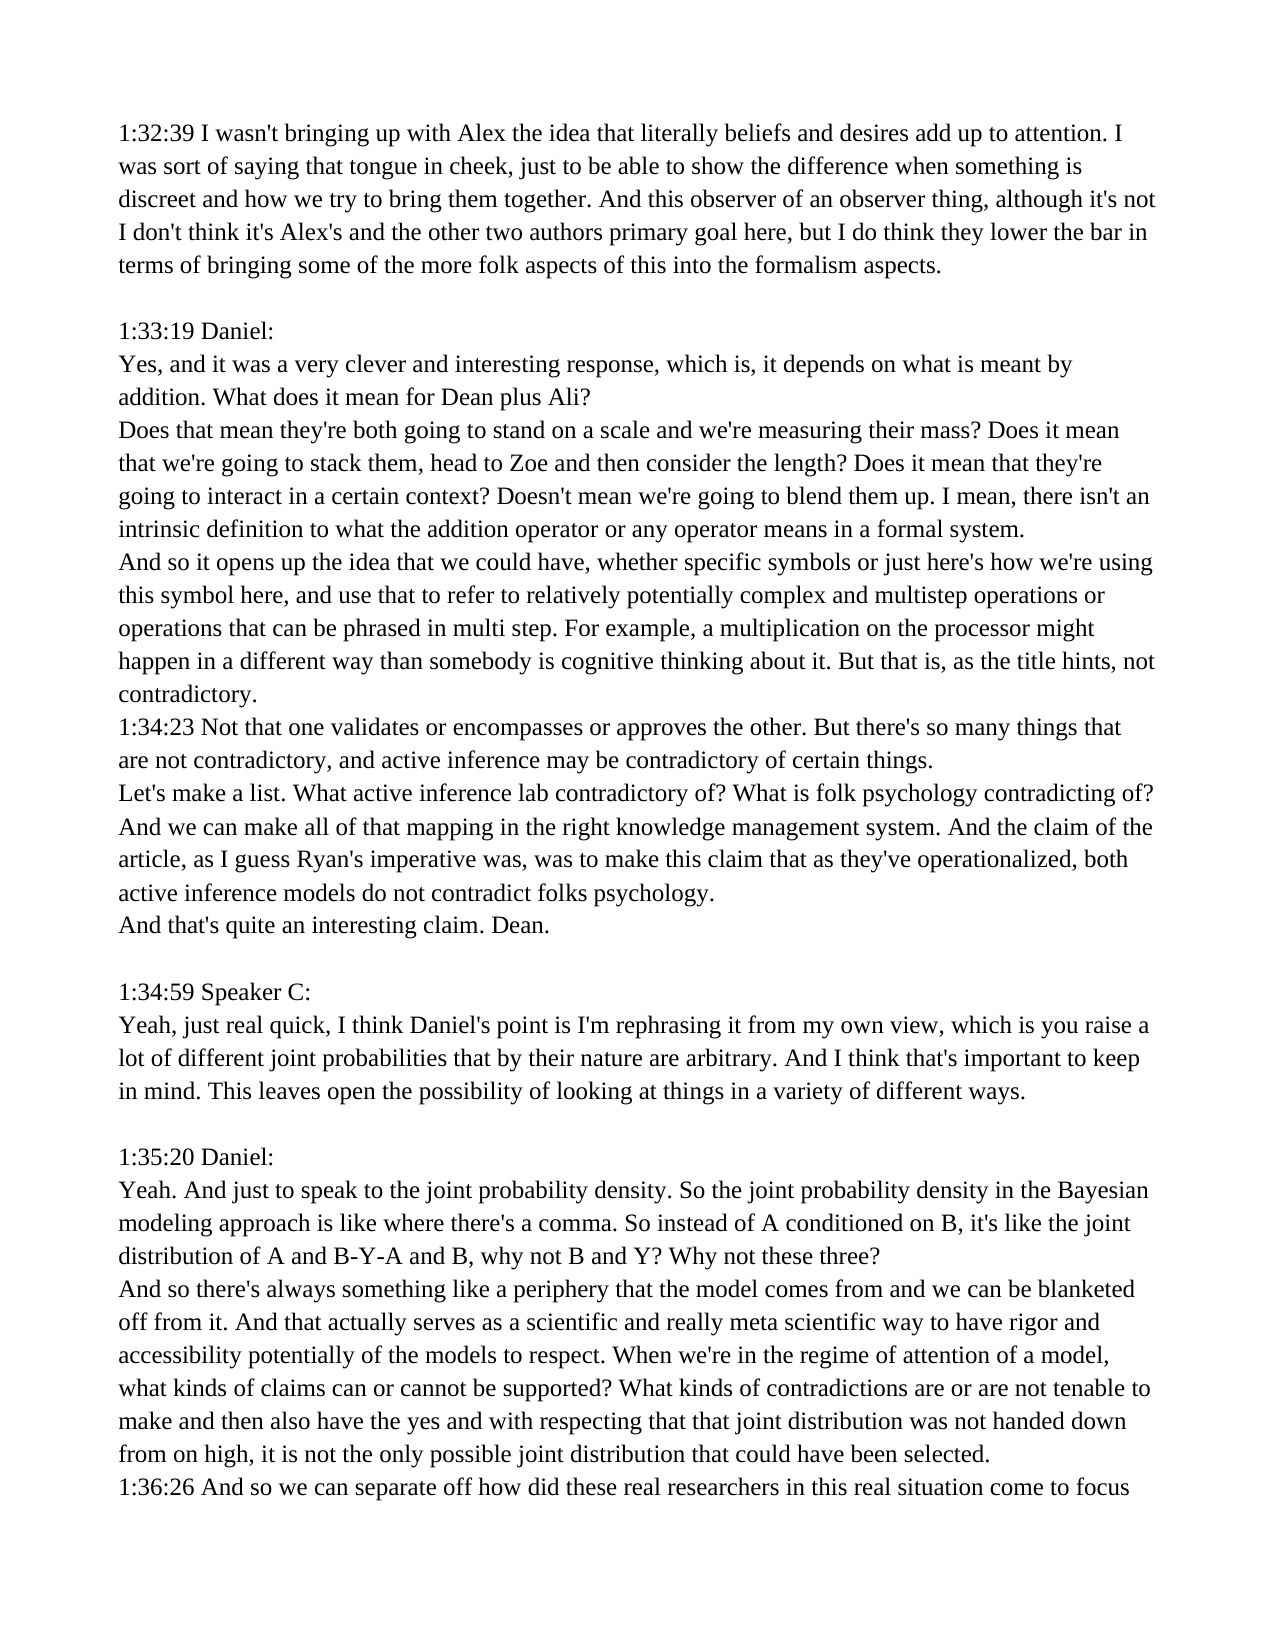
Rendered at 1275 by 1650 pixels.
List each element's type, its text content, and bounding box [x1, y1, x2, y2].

text 1:34:23 Not that one validates or encompasses or approves the other. But there's so many things that are not contradictory, and active inference may be contradictory of certain things. [118, 712, 1157, 774]
text 1:32:39 I wasn't bringing up with Alex the idea that literally beliefs and desires add up to attention. I was sort of saying that tongue in cheek, just to be able to show the difference when something is discreet and how we try to bring them together. And this observer of an observer thing, although it's not I don't think it's Alex's and the other two authors primary goal here, but I do think they lower the bar in terms of bringing some of the more folk aspects of this into the formalism aspects. [118, 118, 1157, 279]
text Does that mean they're both going to stand on a scale and we're measuring their mass? Does it mean that we're going to stack them, head to Zoe and then consider the length? Does it mean that they're going to interact in a certain context? Doesn't mean we're going to blend them up. I mean, there isn't an intrinsic definition to what the addition operator or any operator means in a formal system. [118, 415, 1157, 543]
text And so there's always something like a periphery that the model comes from and we can be blanketed off from it. And that actually serves as a scientific and really meta scientific way to have rigor and accessibility potentially of the models to respect. When we're in the regime of attention of a model, what kinds of claims can or cannot be supported? What kinds of contradictions are or are not tenable to make and then also have the yes and with respecting that that joint distribution was not handed down from on high, it is not the only possible joint distribution that could have been selected. [118, 1274, 1157, 1468]
text 1:36:26 And so we can separate off how did these real researchers in this real situation come to focus [118, 1472, 1157, 1501]
text Yes, and it was a very clever and interesting response, which is, it depends on what is meant by addition. What does it mean for Dean plus Ali? [118, 349, 1157, 411]
text Yeah, just real quick, I think Daniel's point is I'm rephrasing it from my own view, which is you raise a lot of different joint probabilities that by their nature are arbitrary. And I think that's important to keep in mind. This leaves open the possibility of looking at things in a variety of different ways. [118, 1010, 1157, 1104]
text 1:34:59 Speaker C: [118, 977, 1157, 1005]
text Let's make a list. What active inference lab contradictory of? What is folk psychology contradicting of? And we can make all of that mapping in the right knowledge management system. And the claim of the article, as I guess Ryan's imperative was, was to make this claim that as they've operationalized, both active inference models do not contradict folks psychology. [118, 778, 1157, 906]
text 1:35:20 Daniel: [118, 1142, 1157, 1171]
text And that's quite an interesting claim. Dean. [118, 911, 1157, 939]
text 1:33:19 Daniel: [118, 316, 1157, 345]
text And so it opens up the idea that we could have, whether specific symbols or just here's how we're using this symbol here, and use that to refer to relatively potentially complex and multistep operations or operations that can be phrased in multi step. For example, a multiplication on the processor might happen in a different way than somebody is cognitive thinking about it. But that is, as the title hints, not contradictory. [118, 547, 1157, 708]
text Yeah. And just to speak to the joint probability density. So the joint probability density in the Bayesian modeling approach is like where there's a comma. So instead of A conditioned on B, it's like the joint distribution of A and B-Y-A and B, why not B and Y? Why not these three? [118, 1175, 1157, 1269]
